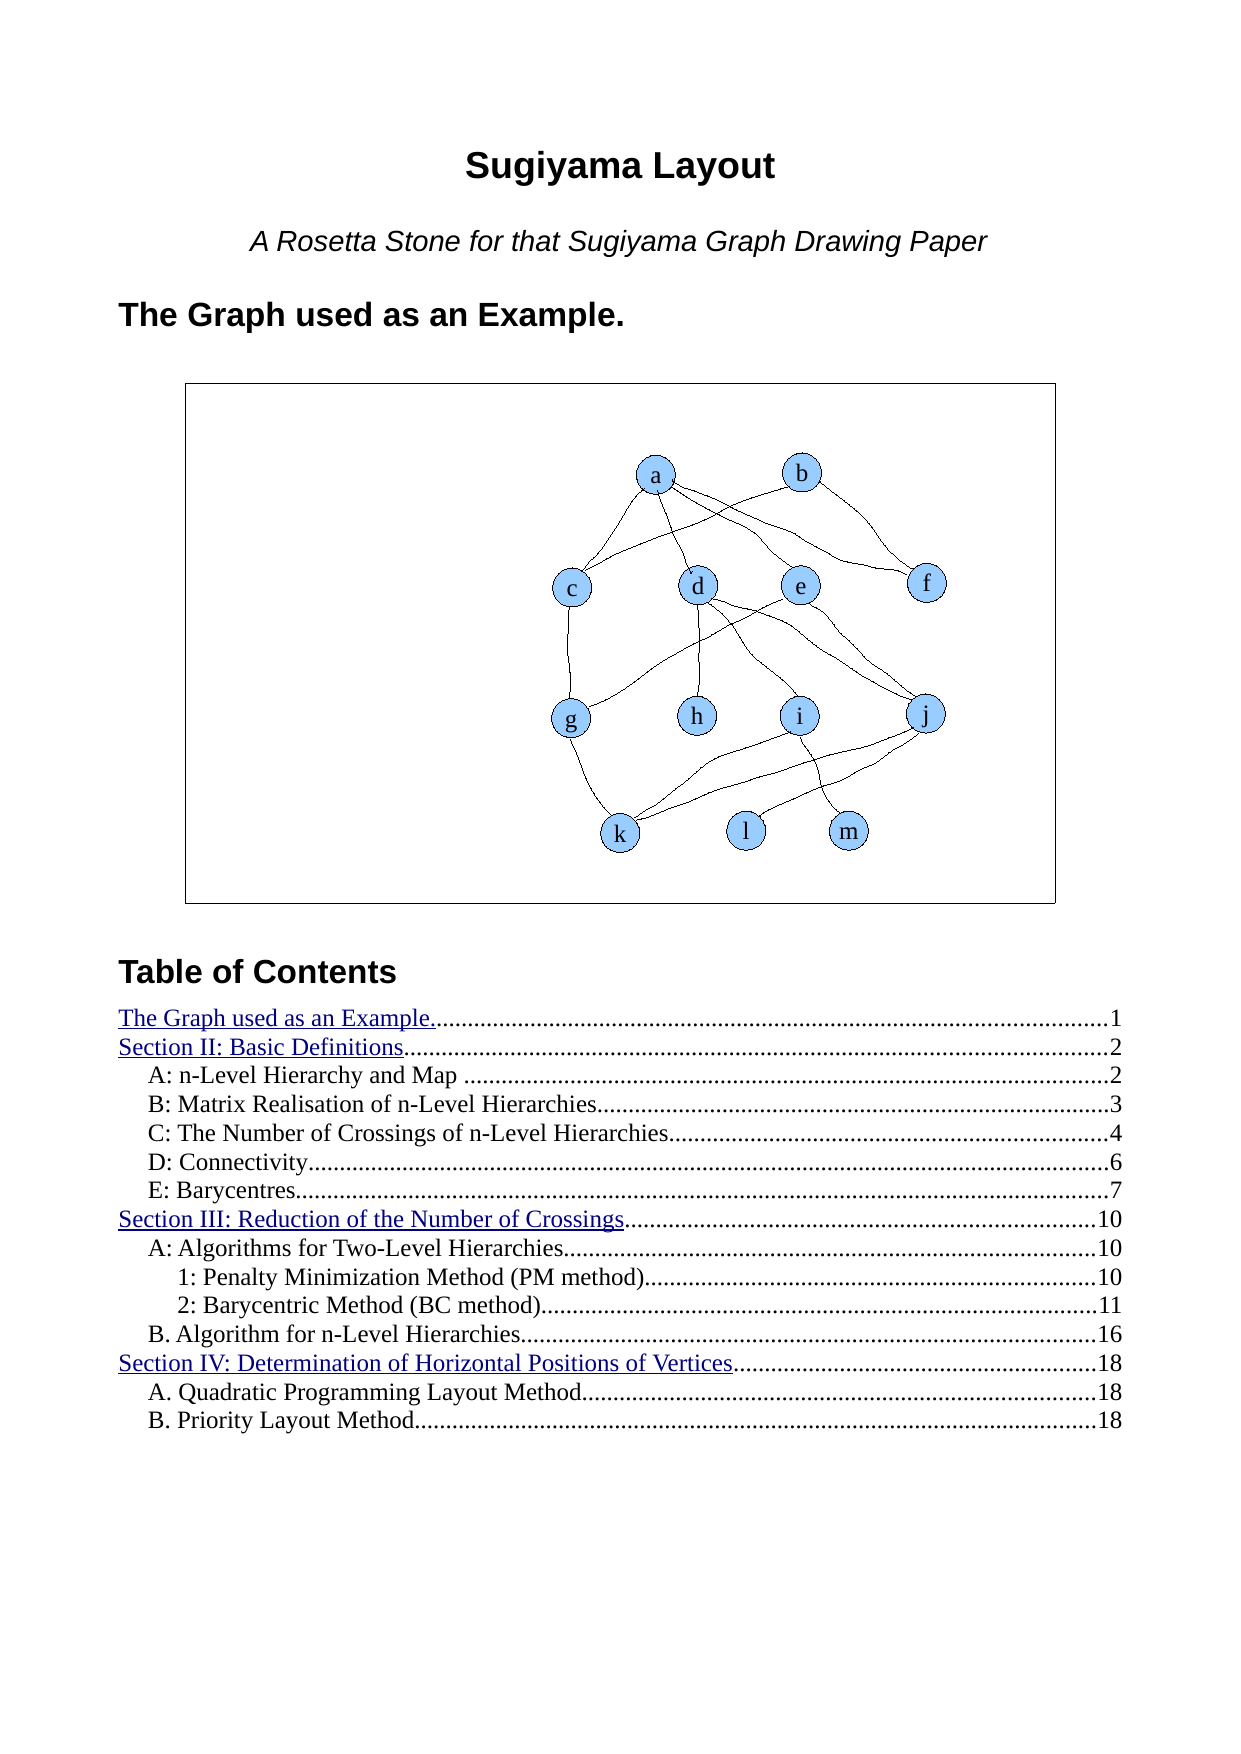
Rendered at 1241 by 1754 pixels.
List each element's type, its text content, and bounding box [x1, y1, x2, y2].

text Section IV: Determination of Horizontal Positions of Vertices 18 [118, 1348, 1122, 1377]
text E: Barycentres 7 [148, 1176, 1122, 1204]
text Section II: Basic Definitions 2 [118, 1032, 1122, 1061]
text A. Quadratic Programming Layout Method 18 [148, 1377, 1122, 1406]
text A: Algorithms for Two-Level Hierarchies 10 [148, 1233, 1122, 1262]
text 2: Barycentric Method (BC method) 11 [177, 1291, 1122, 1319]
text 1: Penalty Minimization Method (PM method) 10 [177, 1262, 1122, 1291]
subtitle A Rosetta Stone for that Sugiyama Graph Drawing Paper [118, 224, 1122, 257]
text C: The Number of Crossings of n-Level Hierarchies 4 [148, 1118, 1122, 1147]
text D: Connectivity 6 [148, 1147, 1122, 1176]
text B. Priority Layout Method 18 [148, 1406, 1122, 1434]
text B. Algorithm for n-Level Hierarchies 16 [148, 1319, 1122, 1348]
subtitle The Graph used as an Example. [118, 295, 1122, 333]
text A: n-Level Hierarchy and Map 2 [148, 1061, 1122, 1089]
title Sugiyama Layout [118, 143, 1122, 186]
text Section III: Reduction of the Number of Crossings 10 [118, 1204, 1122, 1233]
text The Graph used as an Example. 1 [118, 1003, 1122, 1032]
subtitle Table of Contents [118, 952, 1122, 991]
text B: Matrix Realisation of n-Level Hierarchies 3 [148, 1089, 1122, 1118]
